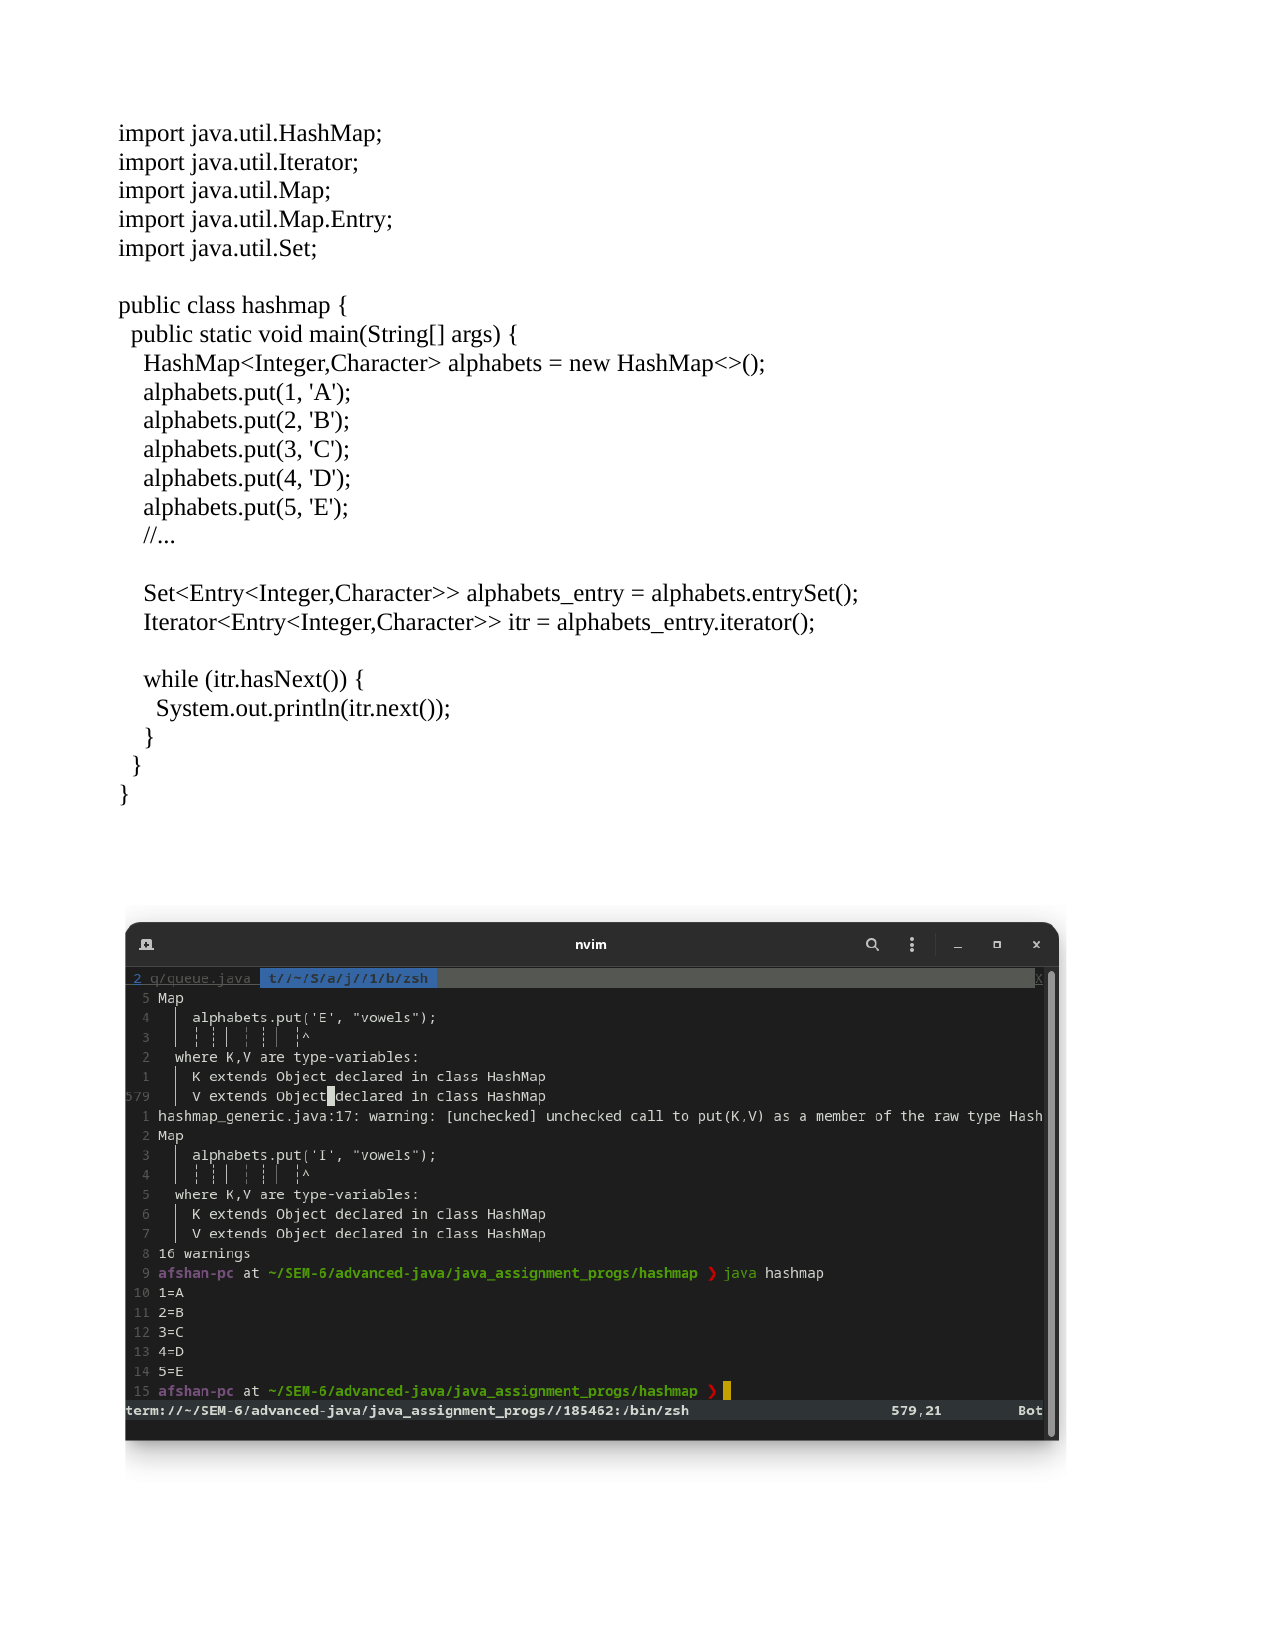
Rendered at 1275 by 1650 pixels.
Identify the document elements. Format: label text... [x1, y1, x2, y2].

text alphabets.put(4, 'D'); [118, 463, 1157, 492]
text alphabets.put(5, 'E'); [118, 492, 1157, 521]
text import java.util.Map; [118, 176, 1157, 204]
text public class hashmap { [118, 291, 1157, 319]
text System.out.println(itr.next()); [118, 693, 1157, 722]
text alphabets.put(2, 'B'); [118, 406, 1157, 434]
text alphabets.put(3, 'C'); [118, 434, 1157, 463]
text import java.util.HashMap; [118, 118, 1157, 147]
text public static void main(String[] args) { [118, 319, 1157, 348]
text while (itr.hasNext()) { [118, 664, 1157, 693]
text } [118, 779, 1157, 808]
text } [118, 751, 1157, 779]
text import java.util.Map.Entry; [118, 204, 1157, 233]
text Iterator<Entry<Integer,Character>> itr = alphabets_entry.iterator(); [118, 607, 1157, 636]
text import java.util.Set; [118, 233, 1157, 262]
text import java.util.Iterator; [118, 147, 1157, 176]
picture [125, 905, 1067, 1498]
text //... [118, 521, 1157, 549]
text } [118, 722, 1157, 751]
text alphabets.put(1, 'A'); [118, 377, 1157, 406]
text HashMap<Integer,Character> alphabets = new HashMap<>(); [118, 348, 1157, 377]
text Set<Entry<Integer,Character>> alphabets_entry = alphabets.entrySet(); [118, 578, 1157, 607]
